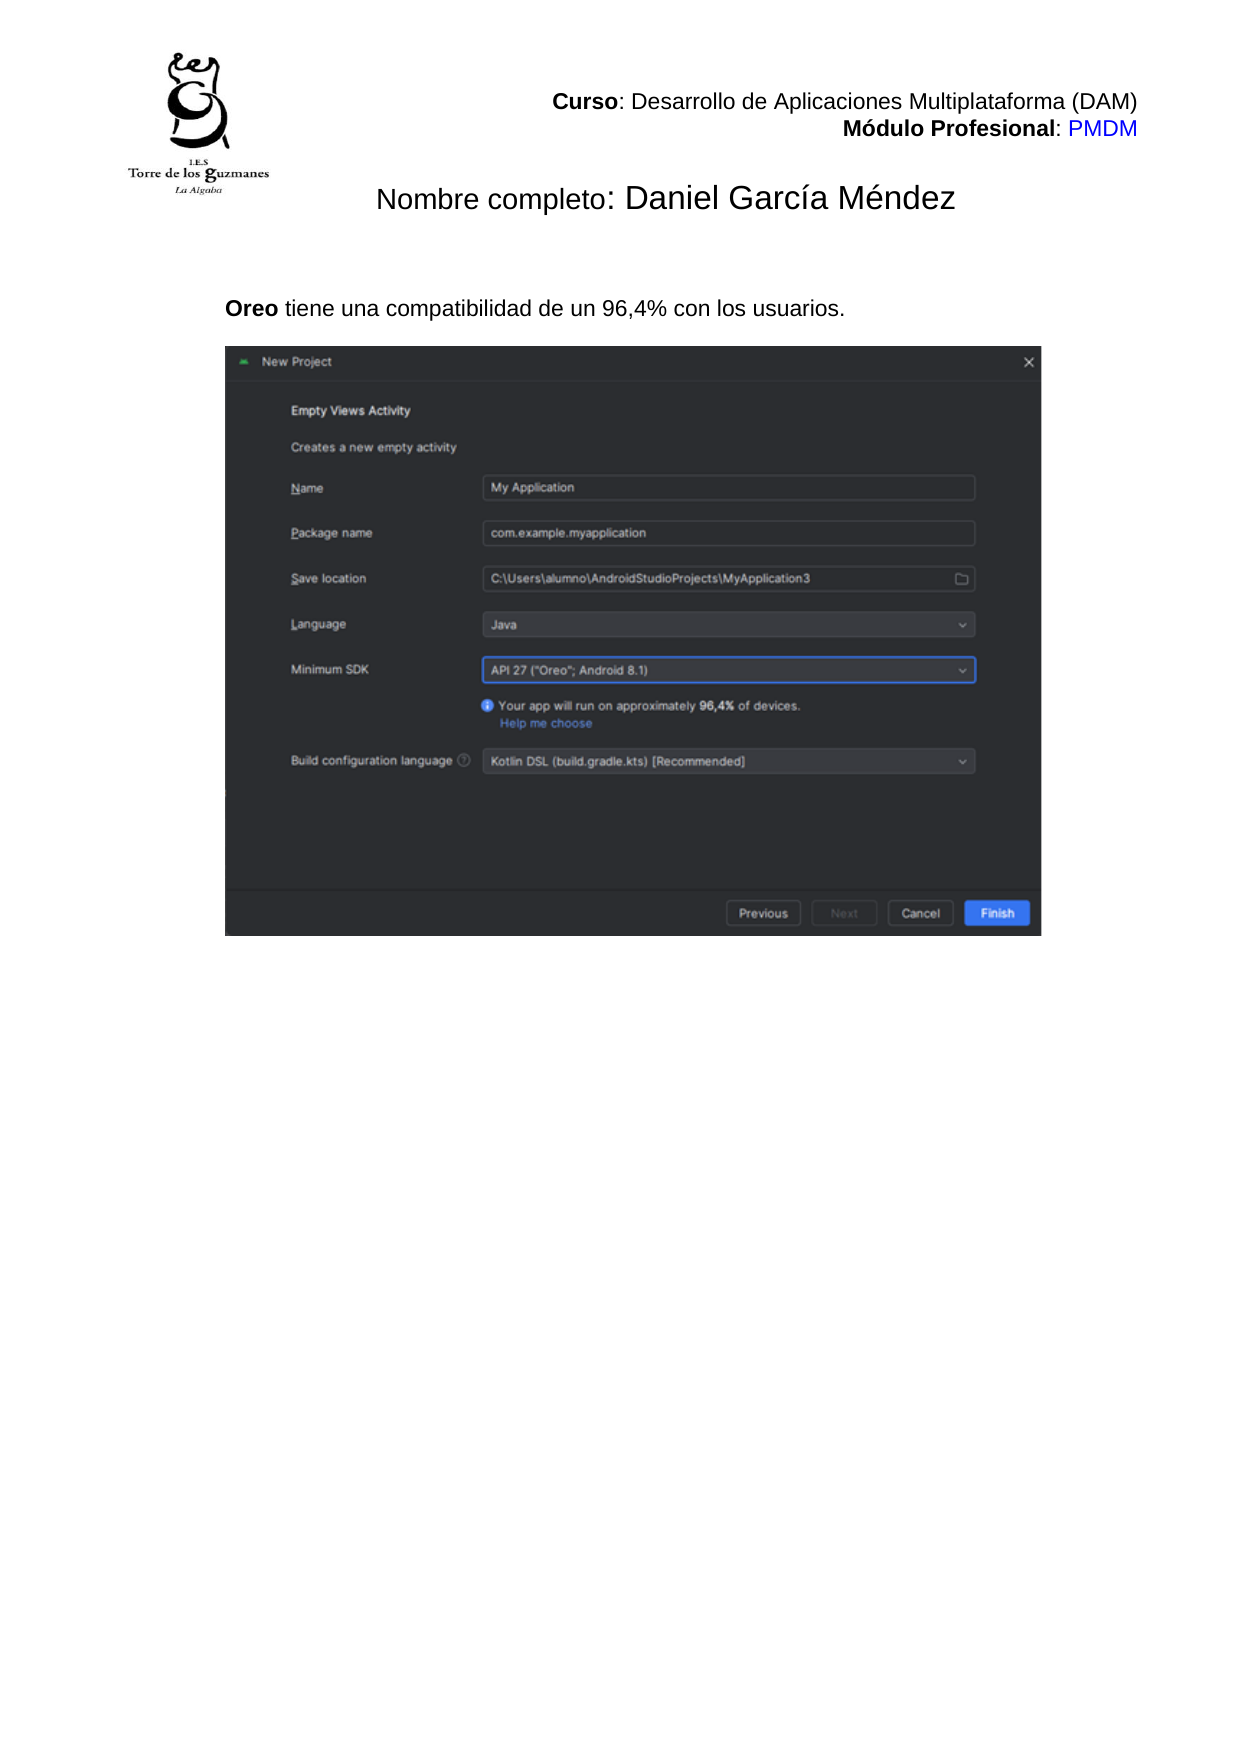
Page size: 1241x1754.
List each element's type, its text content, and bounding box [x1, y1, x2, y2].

picture [225, 346, 1042, 936]
text Oreo tiene una compatibilidad de un 96,4% con los usuarios. [225, 295, 1090, 321]
picture [118, 39, 289, 205]
